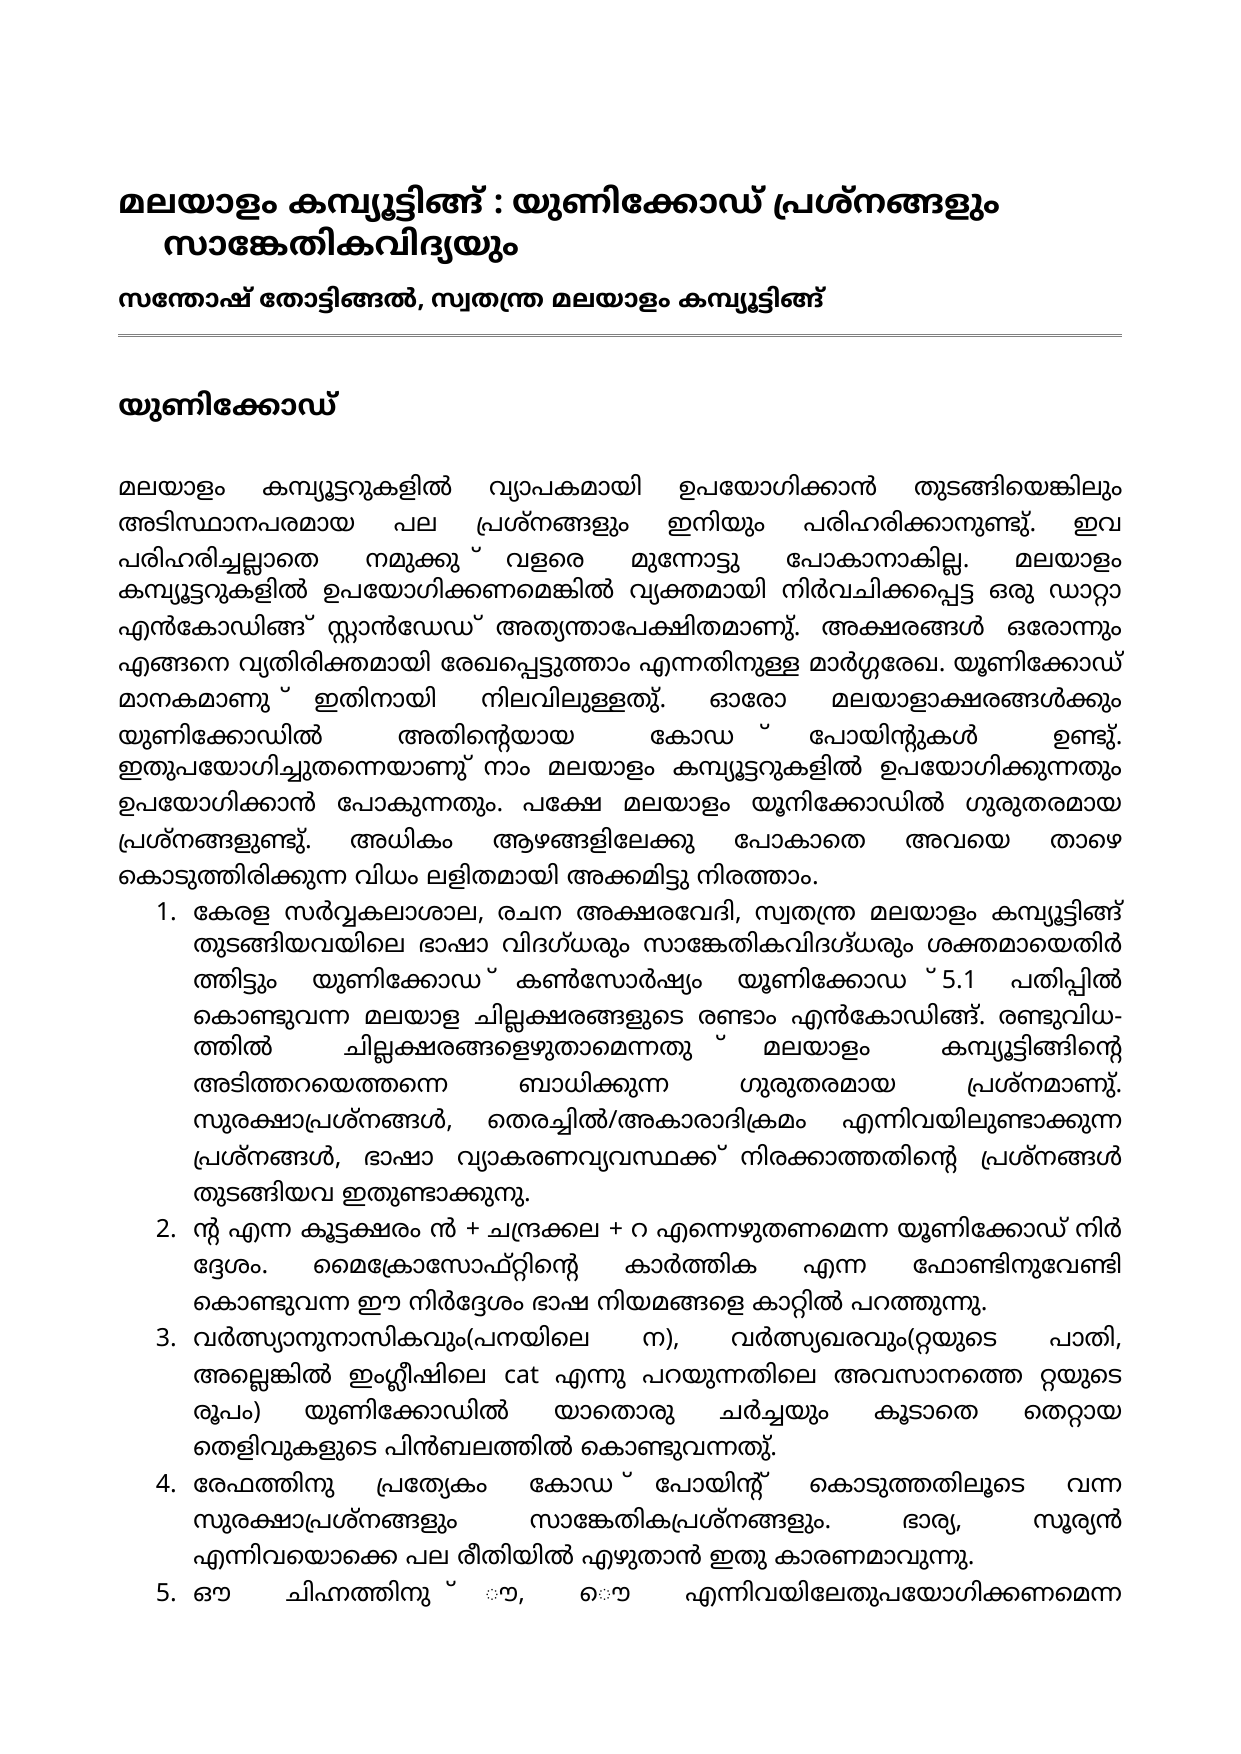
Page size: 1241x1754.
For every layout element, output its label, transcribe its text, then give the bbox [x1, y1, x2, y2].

list രേഫത്തിനു പ്രത്യേകം കോഡ് പോയിന്റ് കൊടുത്തതിലൂടെ വന്ന സുരക്ഷാപ്രശ്നങ്ങളും സാങ്കേതികപ്ര­ശ്നങ്ങളും. ഭാര്യ, സൂര്യന്‍ എന്നിവയൊക്കെ പല രീതിയില്‍ എഴുതാന്‍ ഇതു കാരണമാവുന്നു. [156, 1465, 1122, 1574]
subtitle മലയാളം കമ്പ്യൂട്ടിങ്ങ് : യുണിക്കോഡ് പ്രശ്നങ്ങളും സാങ്കേതികവിദ്യയും [118, 177, 1122, 268]
list കേരള സര്‍വ്വകലാശാല, രചന അക്ഷരവേദി, സ്വതന്ത്ര മലയാളം കമ്പ്യൂട്ടിങ്ങ് തുടങ്ങിയവയിലെ ഭാ­ഷാ വിദഗ്ധരും സാങ്കേതികവിദഗ്ദ്ധരും ശക്തമായെതിര്‍ത്തിട്ടും യുണിക്കോഡ് കണ്‍സോര്‍ഷ്യം യൂ­ണിക്കോഡ് 5.1 പതിപ്പില്‍ കൊണ്ടുവന്ന മലയാള ചില്ലക്ഷരങ്ങളുടെ രണ്ടാം എന്‍കോഡിങ്ങ്. രണ്ടുവിധ­ത്തില്‍ ചില്ലക്ഷരങ്ങളെഴുതാമെന്നതു് മലയാളം കമ്പ്യൂട്ടിങ്ങിന്റെ അടിത്തറയെത്തന്നെ ബാ­ധിക്കുന്ന ഗുരുതരമായ പ്രശ്നമാണു്. സുരക്ഷാപ്രശ്നങ്ങള്‍, തെരച്ചില്‍/അകാരാദിക്രമം എന്നിവയിലുണ്ടാ­ക്കുന്ന പ്രശ്നങ്ങള്‍, ഭാഷാ വ്യാകരണവ്യവസ്ഥക്ക് നിരക്കാത്തതിന്റെ പ്രശ്നങ്ങള്‍ തുടങ്ങിയവ ഇതുണ്ടാ­ക്കുനു. [156, 894, 1122, 1211]
list ന്റ എന്ന കൂട്ടക്ഷരം ന്‍ + ചന്ദ്രക്കല + റ എന്നെഴുതണമെന്ന യൂണിക്കോഡ് നിര്‍ദ്ദേശം. മൈക്രോസോ­ഫ്റ്റിന്റെ കാര്‍ത്തിക എന്ന ഫോണ്ടിനുവേണ്ടി കൊണ്ടുവന്ന ഈ നിര്‍ദ്ദേശം ഭാഷ നിയമങ്ങളെ കാറ്റില്‍ പറത്തുന്നു. [156, 1211, 1122, 1320]
subtitle യുണിക്കോഡ് [118, 391, 1122, 427]
list വര്‍ത്സ്യാനുനാസികവും(പനയിലെ ന), വര്‍ത്സ്യഖരവും(റ്റയുടെ പാതി, അല്ലെങ്കില്‍ ഇംഗ്ലീഷിലെ cat എന്നു പറയുന്നതിലെ അവസാനത്തെ റ്റയുടെ രൂപം) യുണിക്കോഡില്‍ യാതൊരു ചര്‍ച്ചയും കൂടാതെ തെറ്റായ തെളിവുകളുടെ പിന്‍ബലത്തില്‍ കൊണ്ടുവന്നതു്. [156, 1320, 1122, 1465]
text സന്തോഷ് തോട്ടിങ്ങല്‍, സ്വതന്ത്ര മലയാളം കമ്പ്യൂട്ടിങ്ങ് [118, 280, 1122, 317]
list ഔ ചിഹ്നത്തിനു് ൗ, ൌ എന്നിവയിലേതുപയോഗിക്കണമെന്ന [156, 1574, 1122, 1611]
text മലയാളം കമ്പ്യൂട്ടറുകളില്‍ വ്യാപകമായി ഉപയോഗിക്കാന്‍ തുടങ്ങിയെങ്കിലും അടിസ്ഥാനപരമായ പല പ്രശ്ന­ങ്ങളും ഇനിയും പരിഹരിക്കാനുണ്ടു്. ഇവ പരിഹരിച്ചല്ലാതെ നമുക്കു് വളരെ മുന്നോട്ടു പോകാനാകില്ല. മലയാളം കമ്പ്യൂട്ടറുകളില്‍ ഉപയോഗിക്കണമെങ്കില്‍ വ്യക്തമായി നിര്‍വചിക്കപ്പെട്ട ഒരു ഡാറ്റാ എന്‍കോഡിങ്ങ് സ്റ്റാന്‍­ഡേഡ് അത്യന്താപേക്ഷിതമാണു്. അക്ഷരങ്ങള്‍ ഒരോന്നും എങ്ങനെ വ്യതിരിക്തമായി രേഖപ്പെട്ടുത്താം എന്ന­തിനുള്ള മാര്‍ഗ്ഗരേഖ. യൂണിക്കോഡ് മാനകമാണു് ഇതിനായി നിലവിലുള്ളതു്. ഓരോ മലയാളാക്ഷരങ്ങള്‍ക്കും യുണിക്കോഡില്‍ അതിന്റെയായ കോഡ് പോയിന്റുകള്‍ ഉണ്ടു്. ഇതുപയോഗിച്ചുതന്നെയാണു് നാം മലയാളം കമ്പ്യൂട്ടറുകളില്‍ ഉപയോഗിക്കുന്നതും ഉപയോഗിക്കാന്‍ പോകുന്നതും. പക്ഷേ മലയാളം യൂനിക്കോഡില്‍ ഗുരുത­രമായ പ്രശ്നങ്ങളുണ്ടു്. അധികം ആഴങ്ങളിലേക്കു പോകാതെ അവയെ താഴെ കൊടുത്തിരിക്കുന്ന വിധം ലളിതമായി അക്കമിട്ടു നിരത്താം. [118, 473, 1122, 894]
